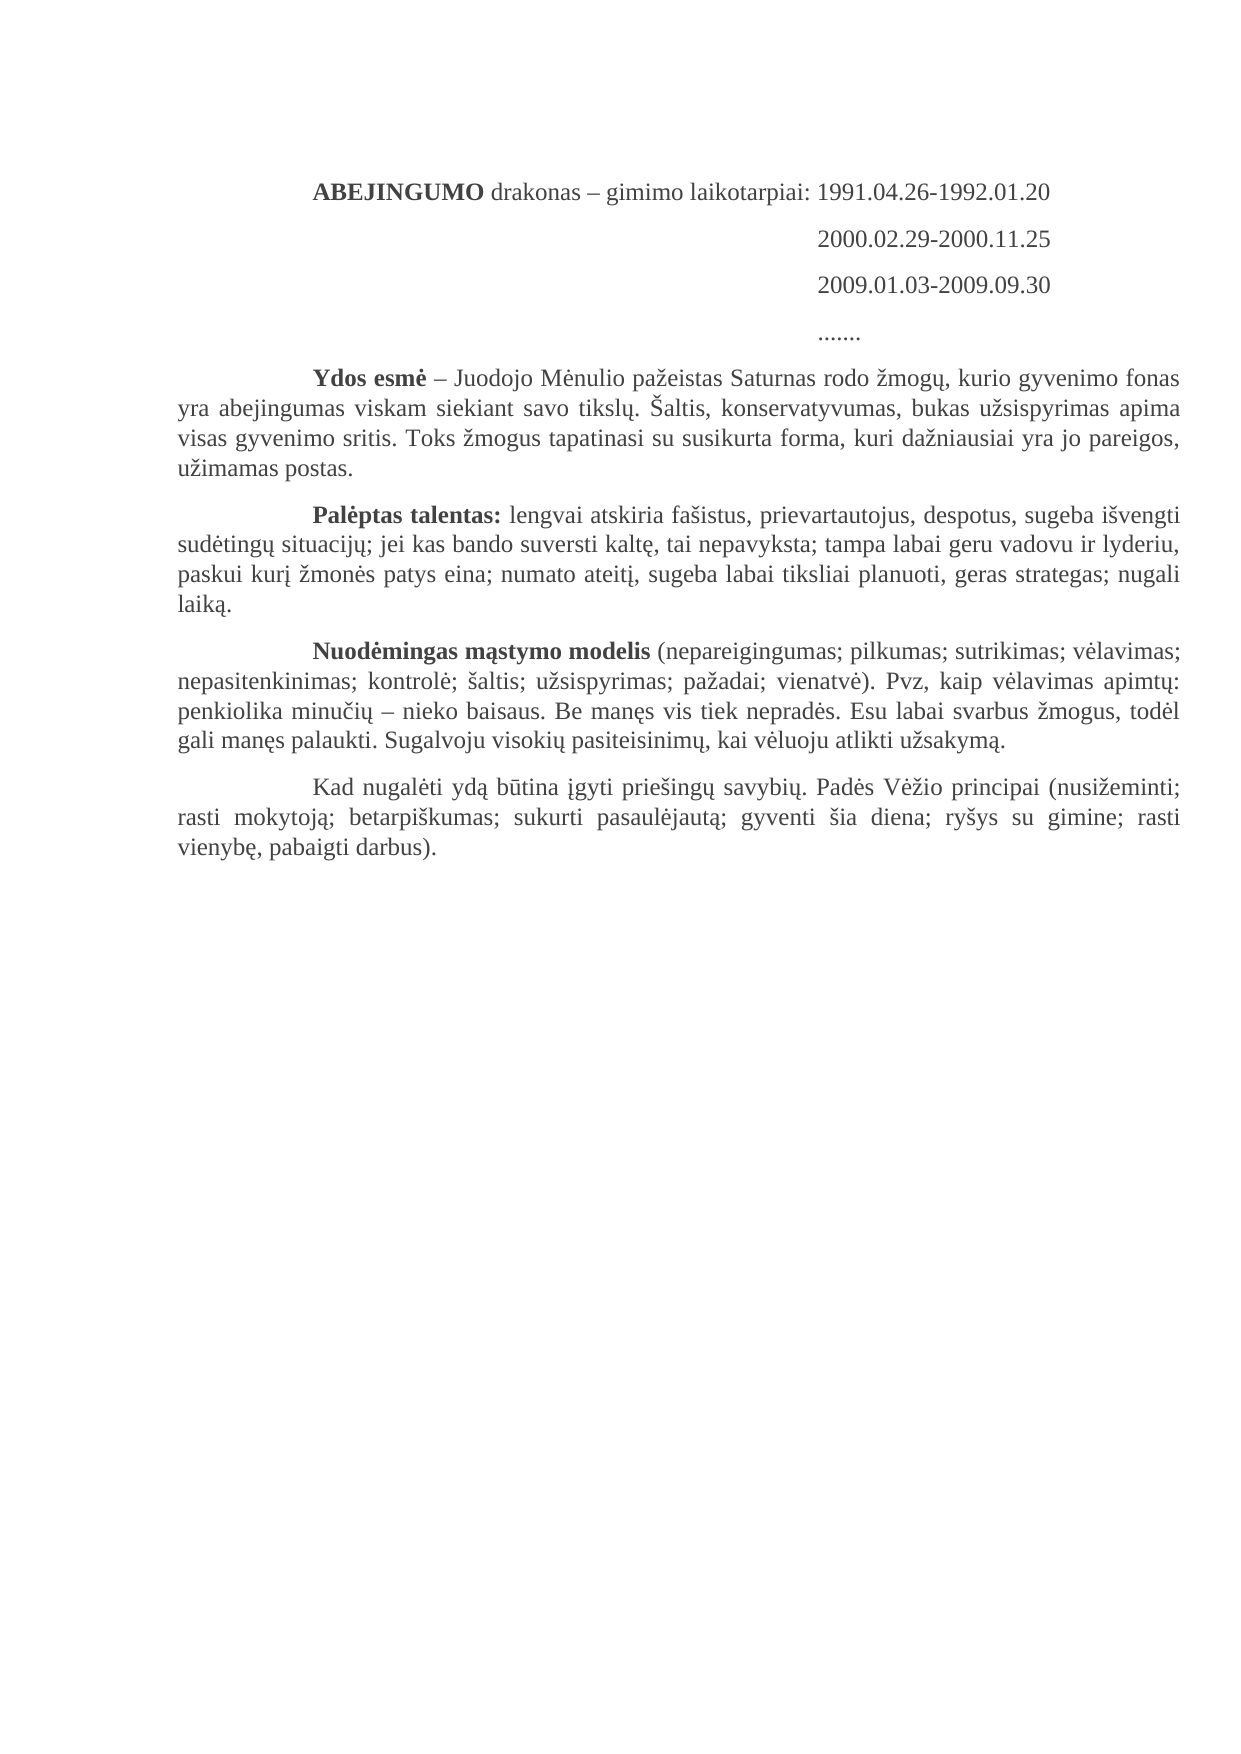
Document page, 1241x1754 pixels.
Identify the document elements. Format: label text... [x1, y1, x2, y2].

text ABEJINGUMO drakonas – gimimo laikotarpiai: 1991.04.26-1992.01.20 [177, 177, 1181, 206]
text Kad nugalėti ydą būtina įgyti priešingų savybių. Padės Vėžio principai (nusižeminti; rasti mokytoją; betarpiškumas; sukurti pasaulėjautą; gyventi šia diena; ryšys su gimine; rasti vienybę, pabaigti darbus). [177, 772, 1181, 861]
text Palėptas talentas: lengvai atskiria fašistus, prievartautojus, despotus, sugeba išvengti sudėtingų situacijų; jei kas bando suversti kaltę, tai nepavyksta; tampa labai geru vadovu ir lyderiu, paskui kurį žmonės patys eina; numato ateitį, sugeba labai tiksliai planuoti, geras strategas; nugali laiką. [177, 500, 1181, 618]
text ....... [177, 317, 1181, 346]
text 2009.01.03-2009.09.30 [177, 270, 1181, 299]
text Ydos esmė – Juodojo Mėnulio pažeistas Saturnas rodo žmogų, kurio gyvenimo fonas yra abejingumas viskam siekiant savo tikslų. Šaltis, konservatyvumas, bukas užsispyrimas apima visas gyvenimo sritis. Toks žmogus tapatinasi su susikurta forma, kuri dažniausiai yra jo pareigos, užimamas postas. [177, 363, 1181, 482]
text 2000.02.29-2000.11.25 [177, 224, 1181, 252]
text Nuodėmingas mąstymo modelis (nepareigingumas; pilkumas; sutrikimas; vėlavimas; nepasitenkinimas; kontrolė; šaltis; užsispyrimas; pažadai; vienatvė). Pvz, kaip vėlavimas apimtų: penkiolika minučių – nieko baisaus. Be manęs vis tiek nepradės. Esu labai svarbus žmogus, todėl gali manęs palaukti. Sugalvoju visokių pasiteisinimų, kai vėluoju atlikti užsakymą. [177, 636, 1181, 754]
